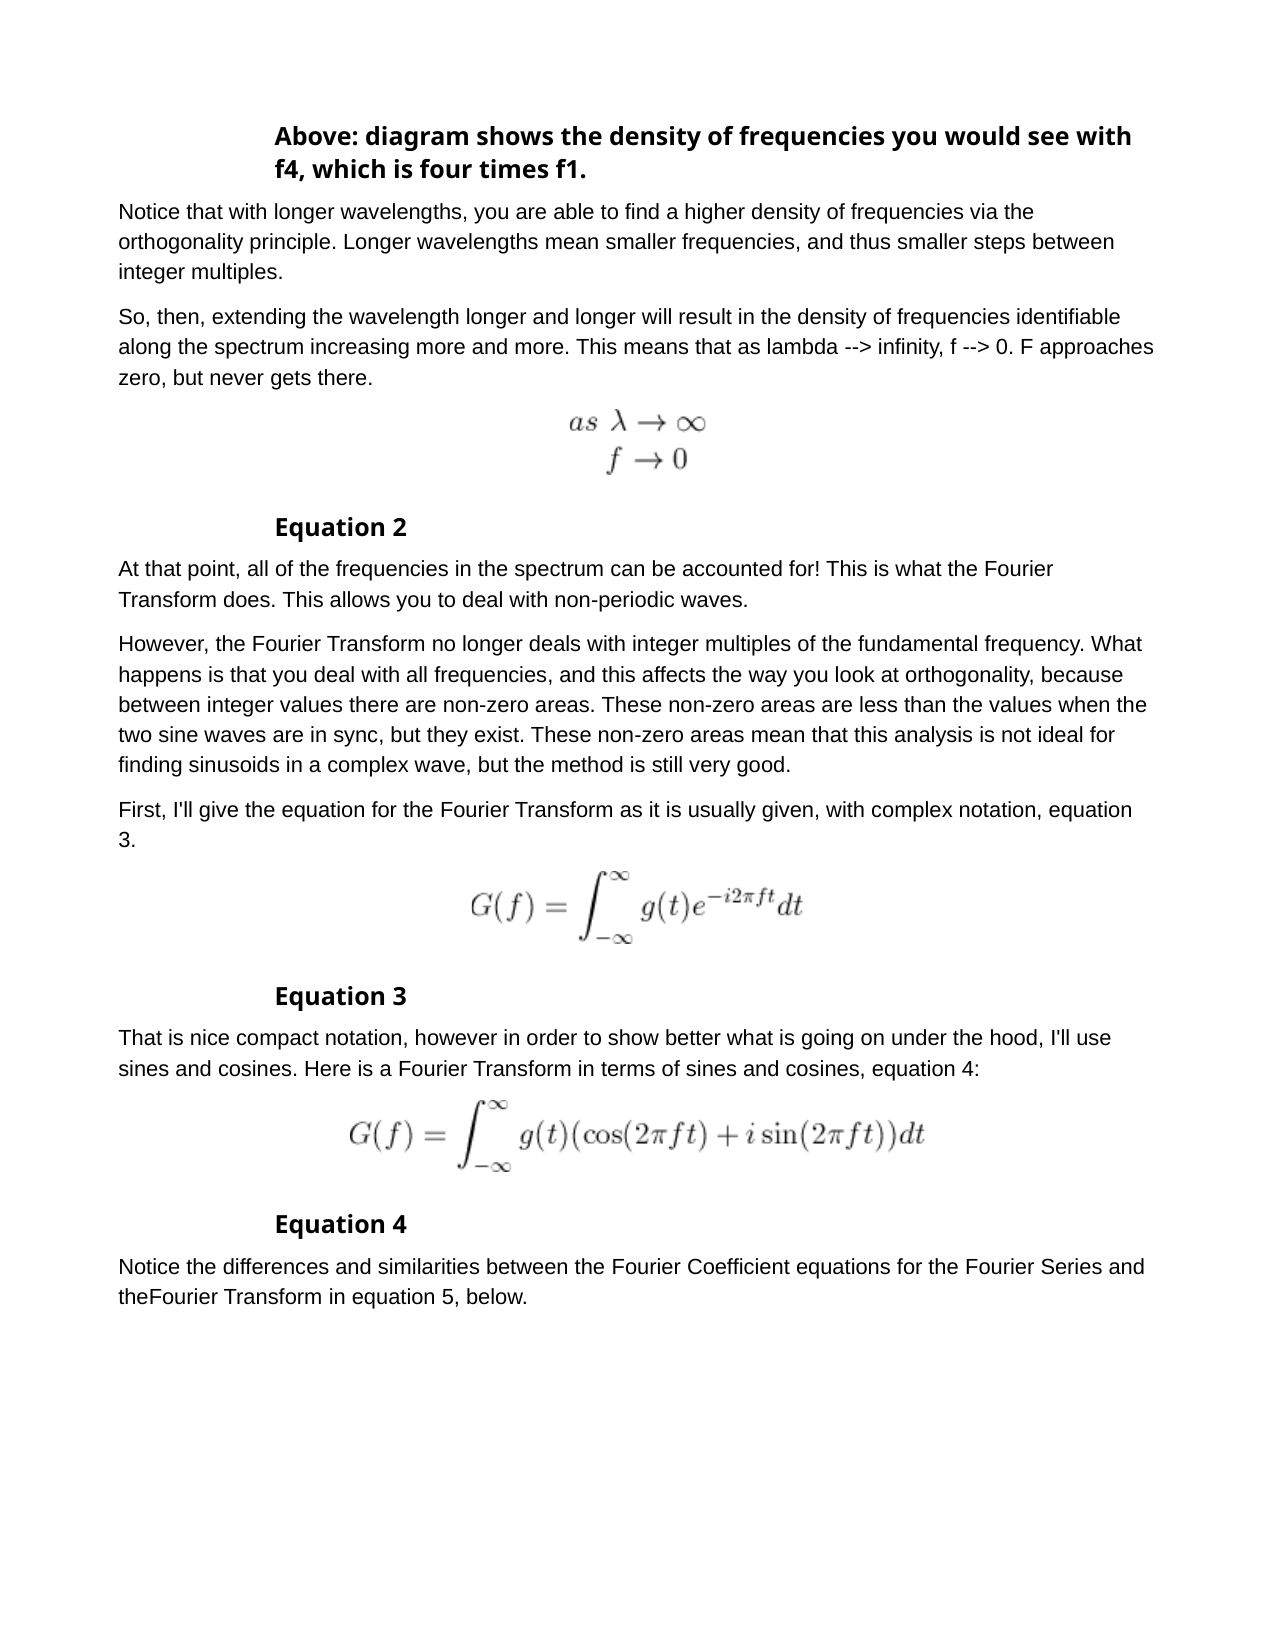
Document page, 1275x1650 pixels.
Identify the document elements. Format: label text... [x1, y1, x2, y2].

text Notice the differences and similarities between the Fourier Coefficient equations for the Fourier Series and theFourier Transform in equation 5, below. [118, 1253, 1157, 1309]
text At that point, all of the frequencies in the spectrum can be accounted for! This is what the Fourier Transform does. This allows you to deal with non-periodic waves. [118, 556, 1157, 612]
subtitle Equation 2 [274, 510, 1157, 544]
picture [350, 1100, 926, 1172]
text However, the Fourier Transform no longer deals with integer multiples of the fundamental frequency. What happens is that you deal with all frequencies, and this affects the way you look at orthogonality, because between integer values there are non-zero areas. These non-zero areas are less than the values when the two sine waves are in sync, but they exist. These non-zero areas mean that this analysis is not ideal for finding sinusoids in a complex wave, but the method is still very good. [118, 631, 1157, 777]
picture [471, 871, 804, 944]
subtitle Above: diagram shows the density of frequencies you would see with f4, which is four times f1. [274, 118, 1157, 186]
text Notice that with longer wavelengths, you are able to find a higher density of frequencies via the orthogonality principle. Longer wavelengths mean smaller frequencies, and thus smaller steps between integer multiples. [118, 199, 1157, 284]
text So, then, extending the wavelength longer and longer will result in the density of frequencies identifiable along the spectrum increasing more and more. This means that as lambda --> infinity, f --> 0. F approaches zero, but never gets there. [118, 304, 1157, 389]
text That is nice compact notation, however in order to show better what is going on under the hood, I'll use sines and cosines. Here is a Fourier Transform in terms of sines and cosines, equation 4: [118, 1025, 1157, 1081]
subtitle Equation 3 [274, 979, 1157, 1013]
subtitle Equation 4 [274, 1207, 1157, 1241]
text First, I'll give the equation for the Fourier Transform as it is usually given, with complex notation, equation 3. [118, 797, 1157, 852]
picture [569, 409, 706, 475]
